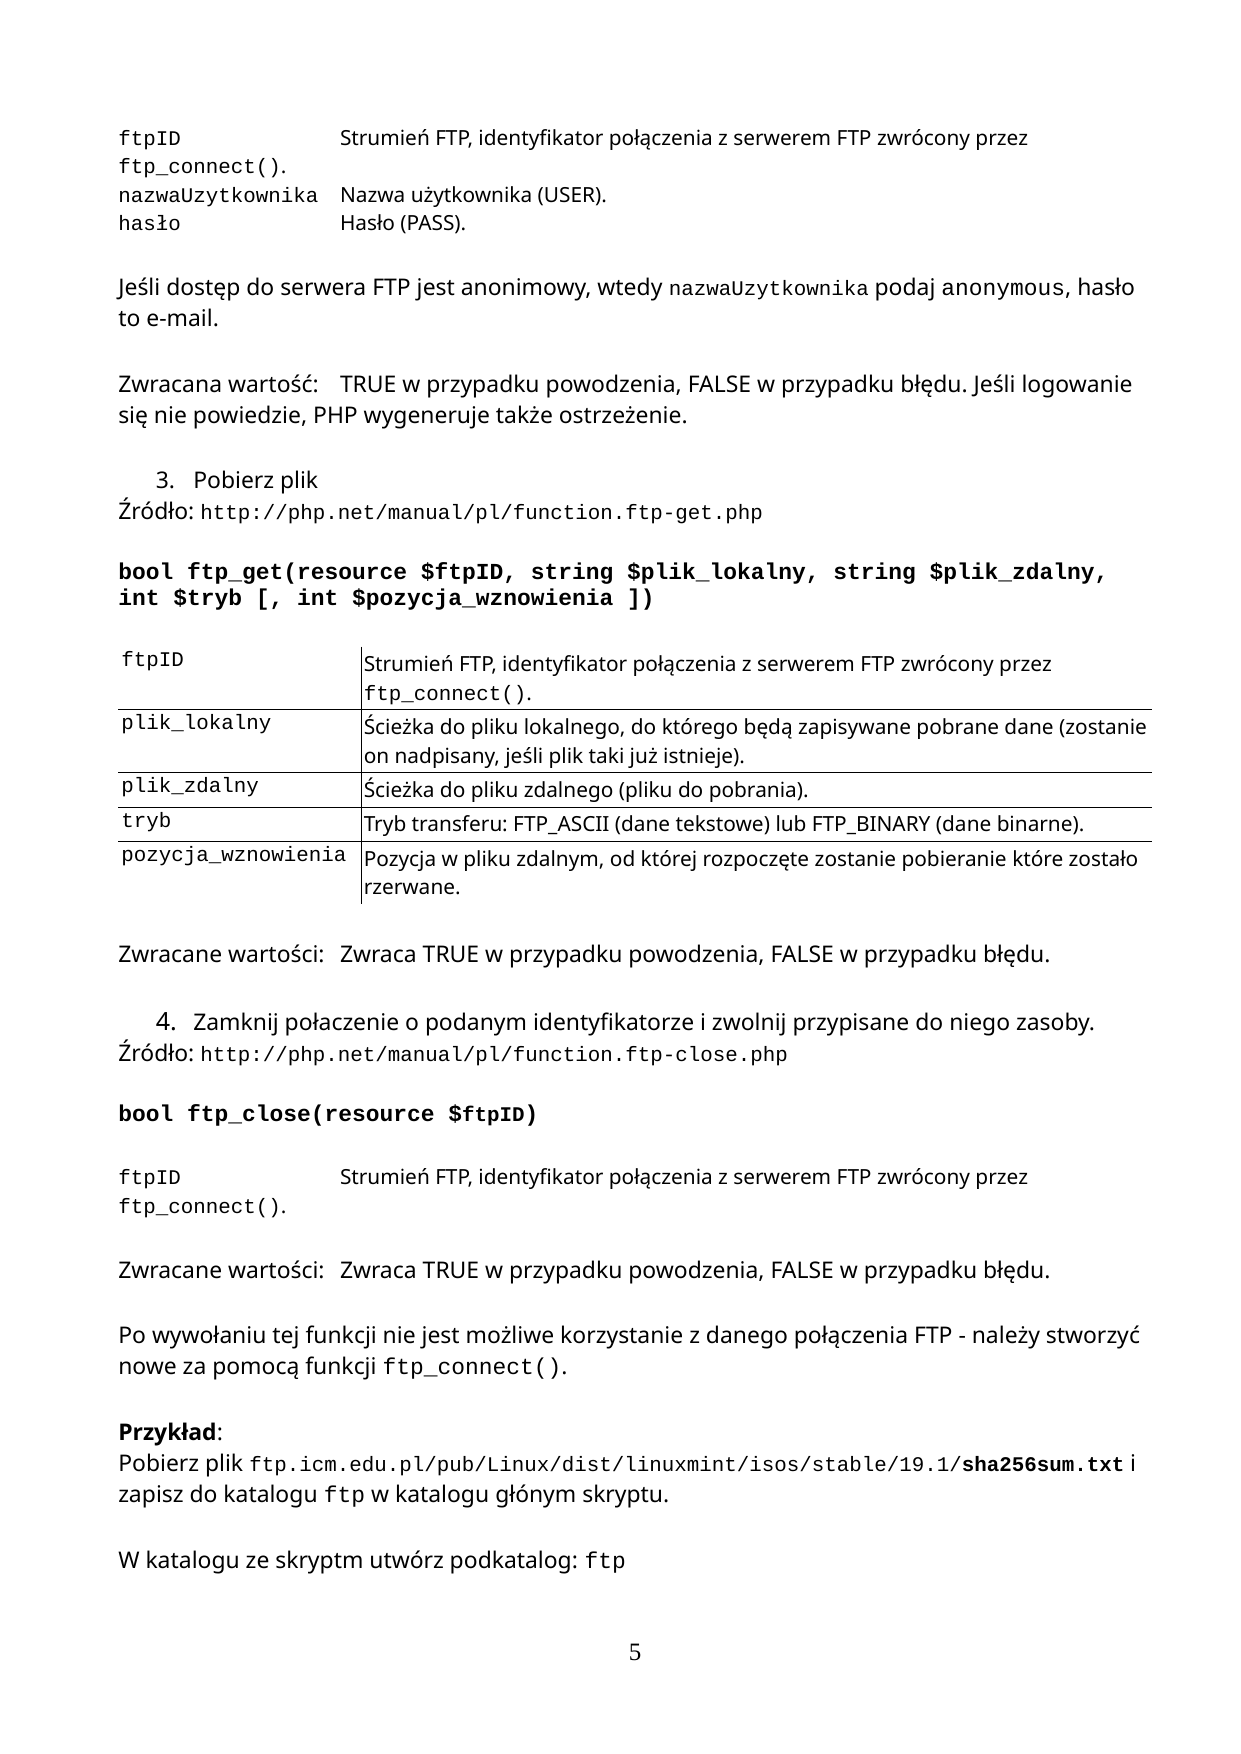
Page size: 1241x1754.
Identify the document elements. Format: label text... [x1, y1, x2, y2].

table_cell plik_lokalny [118, 710, 361, 772]
text bool ftp_get(resource $ftpID, string $plik_lokalny, string $plik_zdalny, int $tryb [, int $pozycja_wznowienia ]) [118, 561, 1152, 612]
table_cell Ścieżka do pliku lokalnego, do którego będą zapisywane pobrane dane (zostanie on nadpisany, jeśli plik taki już istnieje). [362, 710, 1152, 772]
table_header ftpID [118, 647, 361, 709]
text Jeśli dostęp do serwera FTP jest anonimowy, wtedy nazwaUzytkownika podaj anonymous, hasło to e-mail. [118, 271, 1152, 333]
text Źródło: http://php.net/manual/pl/function.ftp-get.php [118, 495, 1152, 527]
table_cell plik_zdalny [118, 773, 361, 807]
text Zwracana wartość: TRUE w przypadku powodzenia, FALSE w przypadku błędu. Jeśli logowanie się nie powiedzie, PHP wygeneruje także ostrzeżenie. [118, 367, 1152, 430]
text ftpID Strumień FTP, identyfikator połączenia z serwerem FTP zwrócony przez ftp_connect(). [118, 1162, 1152, 1219]
list Zamknij połaczenie o podanym identyfikatorze i zwolnij przypisane do niego zasoby. [156, 1003, 1152, 1037]
text Przykład: [118, 1416, 1152, 1447]
text bool ftp_close(resource $ftpID) [118, 1102, 1152, 1128]
text Po wywołaniu tej funkcji nie jest możliwe korzystanie z danego połączenia FTP - należy stworzyć nowe za pomocą funkcji ftp_connect(). [118, 1319, 1152, 1382]
table_cell tryb [118, 808, 361, 841]
text Źródło: http://php.net/manual/pl/function.ftp-close.php [118, 1037, 1152, 1068]
text Zwracane wartości: Zwraca TRUE w przypadku powodzenia, FALSE w przypadku błędu. [118, 938, 1152, 969]
table_header Strumień FTP, identyfikator połączenia z serwerem FTP zwrócony przez ftp_connect(). [362, 647, 1152, 709]
table_cell Pozycja w pliku zdalnym, od której rozpoczęte zostanie pobieranie które zostało rzerwane. [362, 842, 1152, 904]
text ftpID Strumień FTP, identyfikator połączenia z serwerem FTP zwrócony przez ftp_connect(). [118, 123, 1152, 180]
text nazwaUzytkownika Nazwa użytkownika (USER). [118, 180, 1152, 208]
text Zwracane wartości: Zwraca TRUE w przypadku powodzenia, FALSE w przypadku błędu. [118, 1254, 1152, 1285]
text Pobierz plik ftp.icm.edu.pl/pub/Linux/dist/linuxmint/isos/stable/19.1/sha256sum.txt i zapisz do katalogu ftp w katalogu głónym skryptu. [118, 1447, 1152, 1509]
table_cell Ścieżka do pliku zdalnego (pliku do pobrania). [362, 773, 1152, 807]
table_cell Tryb transferu: FTP_ASCII (dane tekstowe) lub FTP_BINARY (dane binarne). [362, 808, 1152, 841]
text W katalogu ze skryptm utwórz podkatalog: ftp [118, 1543, 1152, 1575]
table_cell pozycja_wznowienia [118, 842, 361, 904]
text hasło Hasło (PASS). [118, 208, 1152, 237]
list Pobierz plik [156, 464, 1152, 495]
